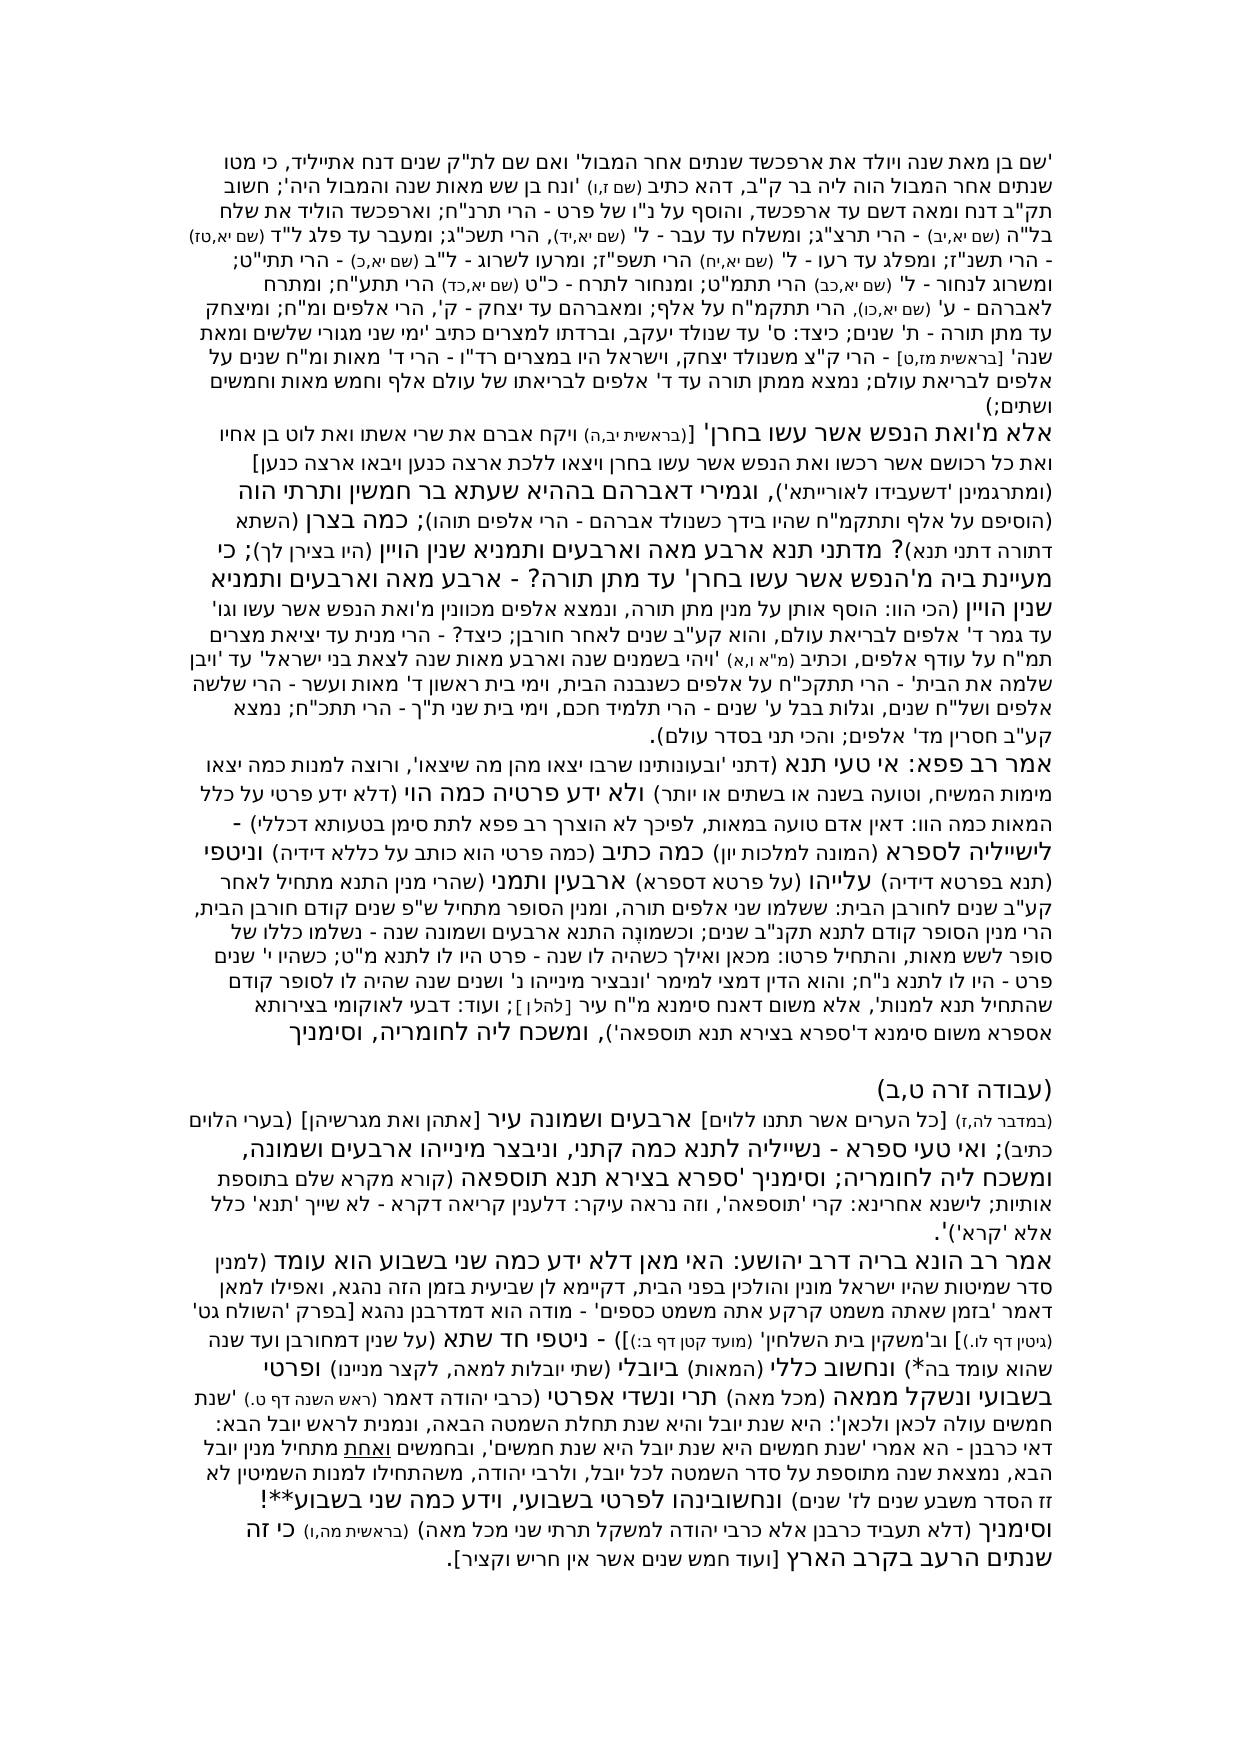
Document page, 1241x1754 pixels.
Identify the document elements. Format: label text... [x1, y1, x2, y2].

text אמר רב הונא בריה דרב יהושע: האי מאן דלא ידע כמה שני בשבוע הוא עומד (למנין סדר שמיטות שהיו ישראל מונין והולכין בפני הבית, דקיימא לן שביעית בזמן הזה נהגא, ואפילו למאן דאמר 'בזמן שאתה משמט קרקע אתה משמט כספים' - מודה הוא דמדרבנן נהגא [בפרק 'השולח גט' (גיטין דף לו.)] וב'משקין בית השלחין' (מועד קטן דף ב:)]) - ניטפי חד שתא (על שנין דמחורבן ועד שנה שהוא עומד בה*) ונחשוב כללי (המאות) ביובלי (שתי יובלות למאה, לקצר מניינו) ופרטי בשבועי ונשקל ממאה (מכל מאה) תרי ונשדי אפרטי (כרבי יהודה דאמר (ראש השנה דף ט.) 'שנת חמשים עולה לכאן ולכאן': היא שנת יובל והיא שנת תחלת השמטה הבאה, ונמנית לראש יובל הבא: דאי כרבנן - הא אמרי 'שנת חמשים היא שנת יובל היא שנת חמשים', ובחמשים ואחת מתחיל מנין יובל הבא, נמצאת שנה מתוספת על סדר השמטה לכל יובל, ולרבי יהודה, משהתחילו למנות השמיטין לא זז הסדר משבע שנים לז' שנים) ונחשובינהו לפרטי בשבועי, וידע כמה שני בשבוע**! וסימניך (דלא תעביד כרבנן אלא כרבי יהודה למשקל תרתי שני מכל מאה) (בראשית מה,ו) כי זה שנתים הרעב בקרב הארץ [ועוד חמש שנים אשר אין חריש וקציר]. [187, 1246, 1053, 1573]
text אמר רב פפא: אי טעי תנא (דתני 'ובעונותינו שרבו יצאו מהן מה שיצאו', ורוצה למנות כמה יצאו מימות המשיח, וטועה בשנה או בשתים או יותר) ולא ידע פרטיה כמה הוי (דלא ידע פרטי על כלל המאות כמה הוו: דאין אדם טועה במאות, לפיכך לא הוצרך רב פפא לתת סימן בטעותא דכללי) - לישייליה לספרא (המונה למלכות יון) כמה כתיב (כמה פרטי הוא כותב על כללא דידיה) וניטפי (תנא בפרטא דידיה) עלייהו (על פרטא דספרא) ארבעין ותמני (שהרי מנין התנא מתחיל לאחר קע"ב שנים לחורבן הבית: ששלמו שני אלפים תורה, ומנין הסופר מתחיל ש"פ שנים קודם חורבן הבית, הרי מנין הסופר קודם לתנא תקנ"ב שנים; וכשמונֶה התנא ארבעים ושמונה שנה - נשלמו כללו של סופר לשש מאות, והתחיל פרטו: מכאן ואילך כשהיה לו שנה - פרט היו לו לתנא מ"ט; כשהיו י' שנים פרט - היו לו לתנא נ"ח; והוא הדין דמצי למימר 'ונבציר מינייהו נ' ושנים שנה שהיה לו לסופר קודם שהתחיל תנא למנות', אלא משום דאנח סימנא מ"ח עיר [להלן]; ועוד: דבעי לאוקומי בצירותא אספרא משום סימנא ד'ספרא בצירא תנא תוספאה'), ומשכח ליה לחומריה, וסימניך [187, 749, 1053, 1047]
text אלא מ'ואת הנפש אשר עשו בחרן' [(בראשית יב,ה) ויקח אברם את שרי אשתו ואת לוט בן אחיו ואת כל רכושם אשר רכשו ואת הנפש אשר עשו בחרן ויצאו ללכת ארצה כנען ויבאו ארצה כנען] (ומתרגמינן 'דשעבידו לאורייתא'), וגמירי דאברהם בההיא שעתא בר חמשין ותרתי הוה (הוסיפם על אלף ותתקמ"ח שהיו בידך כשנולד אברהם - הרי אלפים תוהו); כמה בצרן (השתא דתורה דתני תנא)? מדתני תנא ארבע מאה וארבעים ותמניא שנין הויין (היו בצירן לך); כי מעיינת ביה מ'הנפש אשר עשו בחרן' עד מתן תורה? - ארבע מאה וארבעים ותמניא שנין הויין (הכי הוו: הוסף אותן על מנין מתן תורה, ונמצא אלפים מכוונין מ'ואת הנפש אשר עשו וגו' עד גמר ד' אלפים לבריאת עולם, והוא קע"ב שנים לאחר חורבן; כיצד? - הרי מנית עד יציאת מצרים תמ"ח על עודף אלפים, וכתיב (מ"א ו,א) 'ויהי בשמנים שנה וארבע מאות שנה לצאת בני ישראל' עד 'ויבן שלמה את הבית' - הרי תתקכ"ח על אלפים כשנבנה הבית, וימי בית ראשון ד' מאות ועשר - הרי שלשה אלפים ושל"ח שנים, וגלות בבל ע' שנים - הרי תלמיד חכם, וימי בית שני ת"ך - הרי תתכ"ח; נמצא קע"ב חסרין מד' אלפים; והכי תני בסדר עולם). [187, 418, 1053, 749]
text (במדבר לה,ז) [כל הערים אשר תתנו ללוים] ארבעים ושמונה עיר [אתהן ואת מגרשיהן] (בערי הלוים כתיב); ואי טעי ספרא - נשייליה לתנא כמה קתני, וניבצר מינייהו ארבעים ושמונה, ומשכח ליה לחומריה; וסימניך 'ספרא בצירא תנא תוספאה (קורא מקרא שלם בתוספת אותיות; לישנא אחרינא: קרי 'תוספאה', וזה נראה עיקר: דלענין קריאה דקרא - לא שייך 'תנא' כלל אלא 'קרא')'. [187, 1105, 1053, 1246]
text (עבודה זרה ט,ב) [187, 1076, 1053, 1105]
text 'שם בן מאת שנה ויולד את ארפכשד שנתים אחר המבול' ואם שם לת"ק שנים דנח אתייליד, כי מטו שנתים אחר המבול הוה ליה בר ק"ב, דהא כתיב (שם ז,ו) 'ונח בן שש מאות שנה והמבול היה'; חשוב תק"ב דנח ומאה דשם עד ארפכשד, והוסף על נ"ו של פרט - הרי תרנ"ח; וארפכשד הוליד את שלח בל"ה (שם יא,יב) - הרי תרצ"ג; ומשלח עד עבר - ל' (שם יא,יד), הרי תשכ"ג; ומעבר עד פלג ל"ד (שם יא,טז) - הרי תשנ"ז; ומפלג עד רעו - ל' (שם יא,יח) הרי תשפ"ז; ומרעו לשרוג - ל"ב (שם יא,כ) - הרי תתי"ט; ומשרוג לנחור - ל' (שם יא,כב) הרי תתמ"ט; ומנחור לתרח - כ"ט (שם יא,כד) הרי תתע"ח; ומתרח לאברהם - ע' (שם יא,כו), הרי תתקמ"ח על אלף; ומאברהם עד יצחק - ק', הרי אלפים ומ"ח; ומיצחק עד מתן תורה - ת' שנים; כיצד: ס' עד שנולד יעקב, וברדתו למצרים כתיב 'ימי שני מגורי שלשים ומאת שנה' [בראשית מז,ט] - הרי ק"צ משנולד יצחק, וישראל היו במצרים רד"ו - הרי ד' מאות ומ"ח שנים על אלפים לבריאת עולם; נמצא ממתן תורה עד ד' אלפים לבריאתו של עולם אלף וחמש מאות וחמשים ושתים;) [187, 150, 1053, 418]
